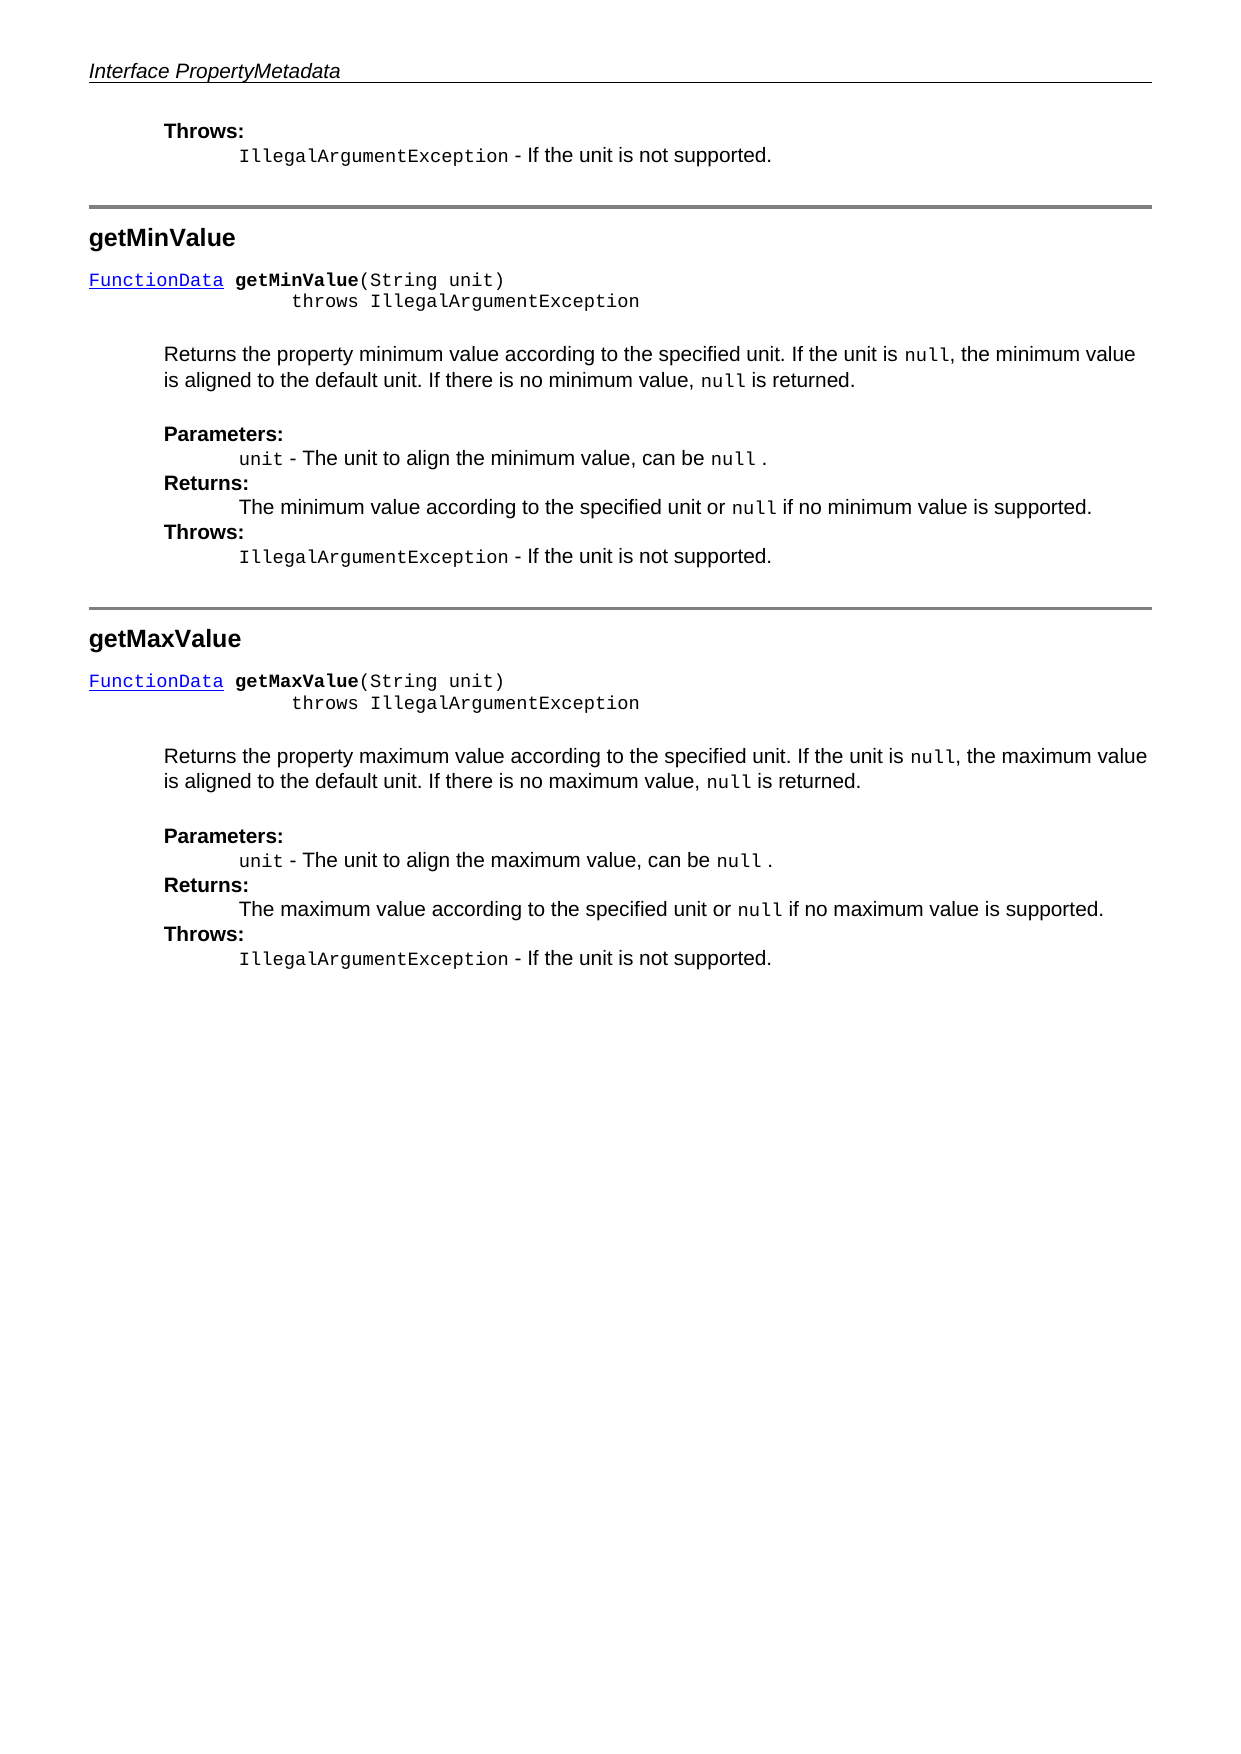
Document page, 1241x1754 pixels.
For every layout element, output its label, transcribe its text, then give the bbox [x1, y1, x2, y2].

text IllegalArgumentException - If the unit is not supported. [238, 142, 1152, 168]
text Parameters: [163, 823, 1152, 847]
text Returns the property maximum value according to the specified unit. If the unit is null, the maximum value is aligned to the default unit. If there is no maximum value, null is returned. [163, 744, 1152, 794]
text Throws: [163, 922, 1152, 946]
text FunctionData getMinValue(String unit) throws IllegalArgumentException [88, 271, 1152, 313]
text Returns: [163, 873, 1152, 897]
text unit - The unit to align the maximum value, can be null . [238, 847, 1152, 873]
text IllegalArgumentException - If the unit is not supported. [238, 946, 1152, 971]
text The minimum value according to the specified unit or null if no minimum value is supported. [238, 495, 1152, 520]
text Throws: [163, 118, 1152, 142]
text unit - The unit to align the minimum value, can be null . [238, 446, 1152, 471]
text Returns: [163, 471, 1152, 495]
text Returns the property minimum value according to the specified unit. If the unit is null, the minimum value is aligned to the default unit. If there is no minimum value, null is returned. [163, 342, 1152, 393]
text IllegalArgumentException - If the unit is not supported. [238, 544, 1152, 569]
text The maximum value according to the specified unit or null if no maximum value is supported. [238, 897, 1152, 922]
text Throws: [163, 520, 1152, 544]
text Parameters: [163, 422, 1152, 446]
text FunctionData getMaxValue(String unit) throws IllegalArgumentException [88, 672, 1152, 715]
